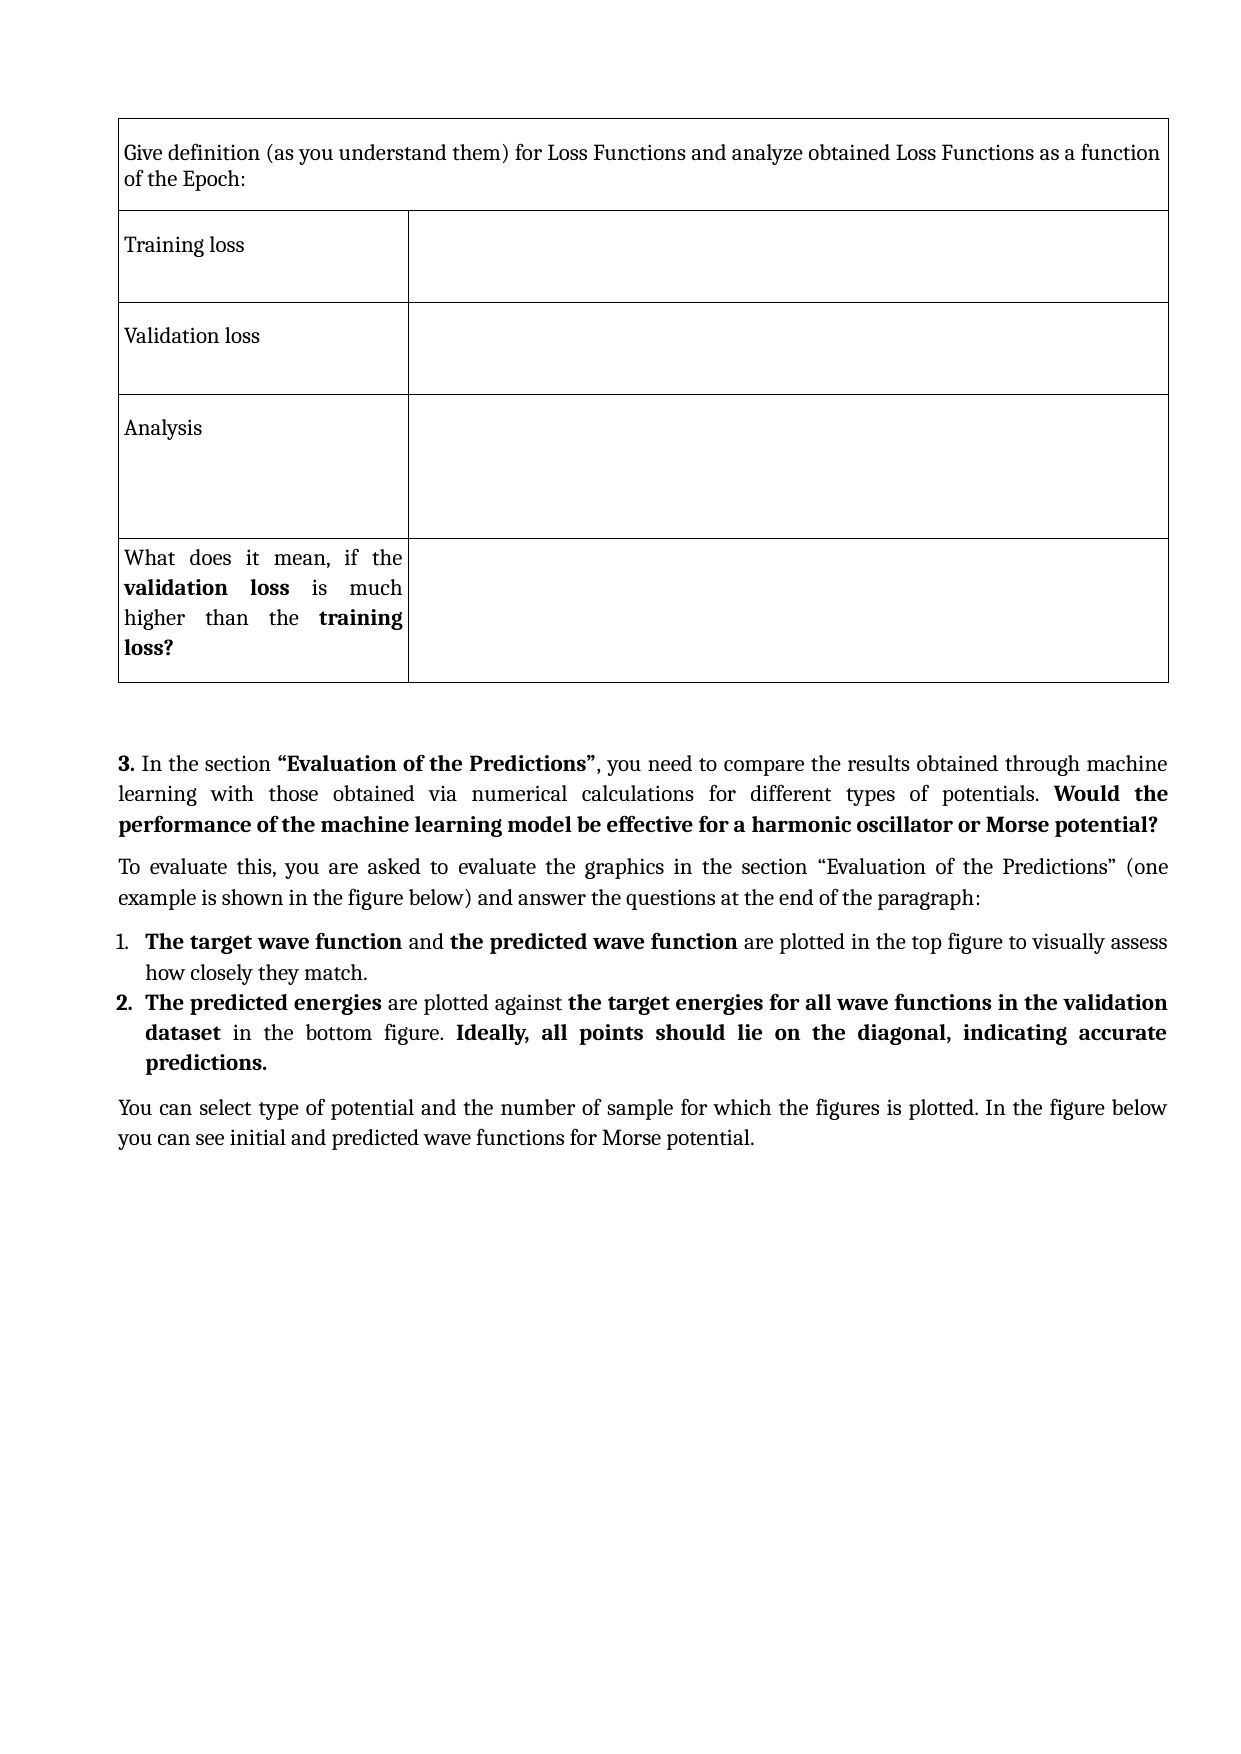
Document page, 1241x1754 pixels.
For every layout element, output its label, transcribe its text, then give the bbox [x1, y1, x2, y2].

text You can select type of potential and the number of sample for which the figures is plotted. In the figure below you can see initial and predicted wave functions for Morse potential. [118, 1095, 1169, 1151]
table_header Give definition (as you understand them) for Loss Functions and analyze obtained Loss Functions as a function of the Epoch: [119, 119, 1168, 210]
table_cell Training loss [119, 211, 408, 302]
table_cell [409, 395, 1168, 538]
text To evaluate this, you are asked to evaluate the graphics in the section “Evaluation of the Predictions” (one example is shown in the figure below) and answer the questions at the end of the paragraph: [118, 854, 1169, 911]
list The target wave function and the predicted wave function are plotted in the top figure to visually assess how closely they match. [116, 929, 1169, 986]
table_cell Analysis [119, 395, 408, 538]
subtitle 3. In the section “Evaluation of the Predictions”, you need to compare the results obtained through machine learning with those obtained via numerical calculations for different types of potentials. Would the performance of the machine learning model be effective for a harmonic oscillator or Morse potential? [118, 751, 1169, 838]
table_cell [409, 539, 1168, 682]
table_cell Validation loss [119, 303, 408, 393]
table_cell What does it mean, if the validation loss is much higher than the training loss? [119, 539, 408, 682]
table_cell [409, 303, 1168, 393]
list The predicted energies are plotted against the target energies for all wave functions in the validation dataset in the bottom figure. Ideally, all points should lie on the diagonal, indicating accurate predictions. [116, 989, 1169, 1076]
table_cell [409, 211, 1168, 302]
